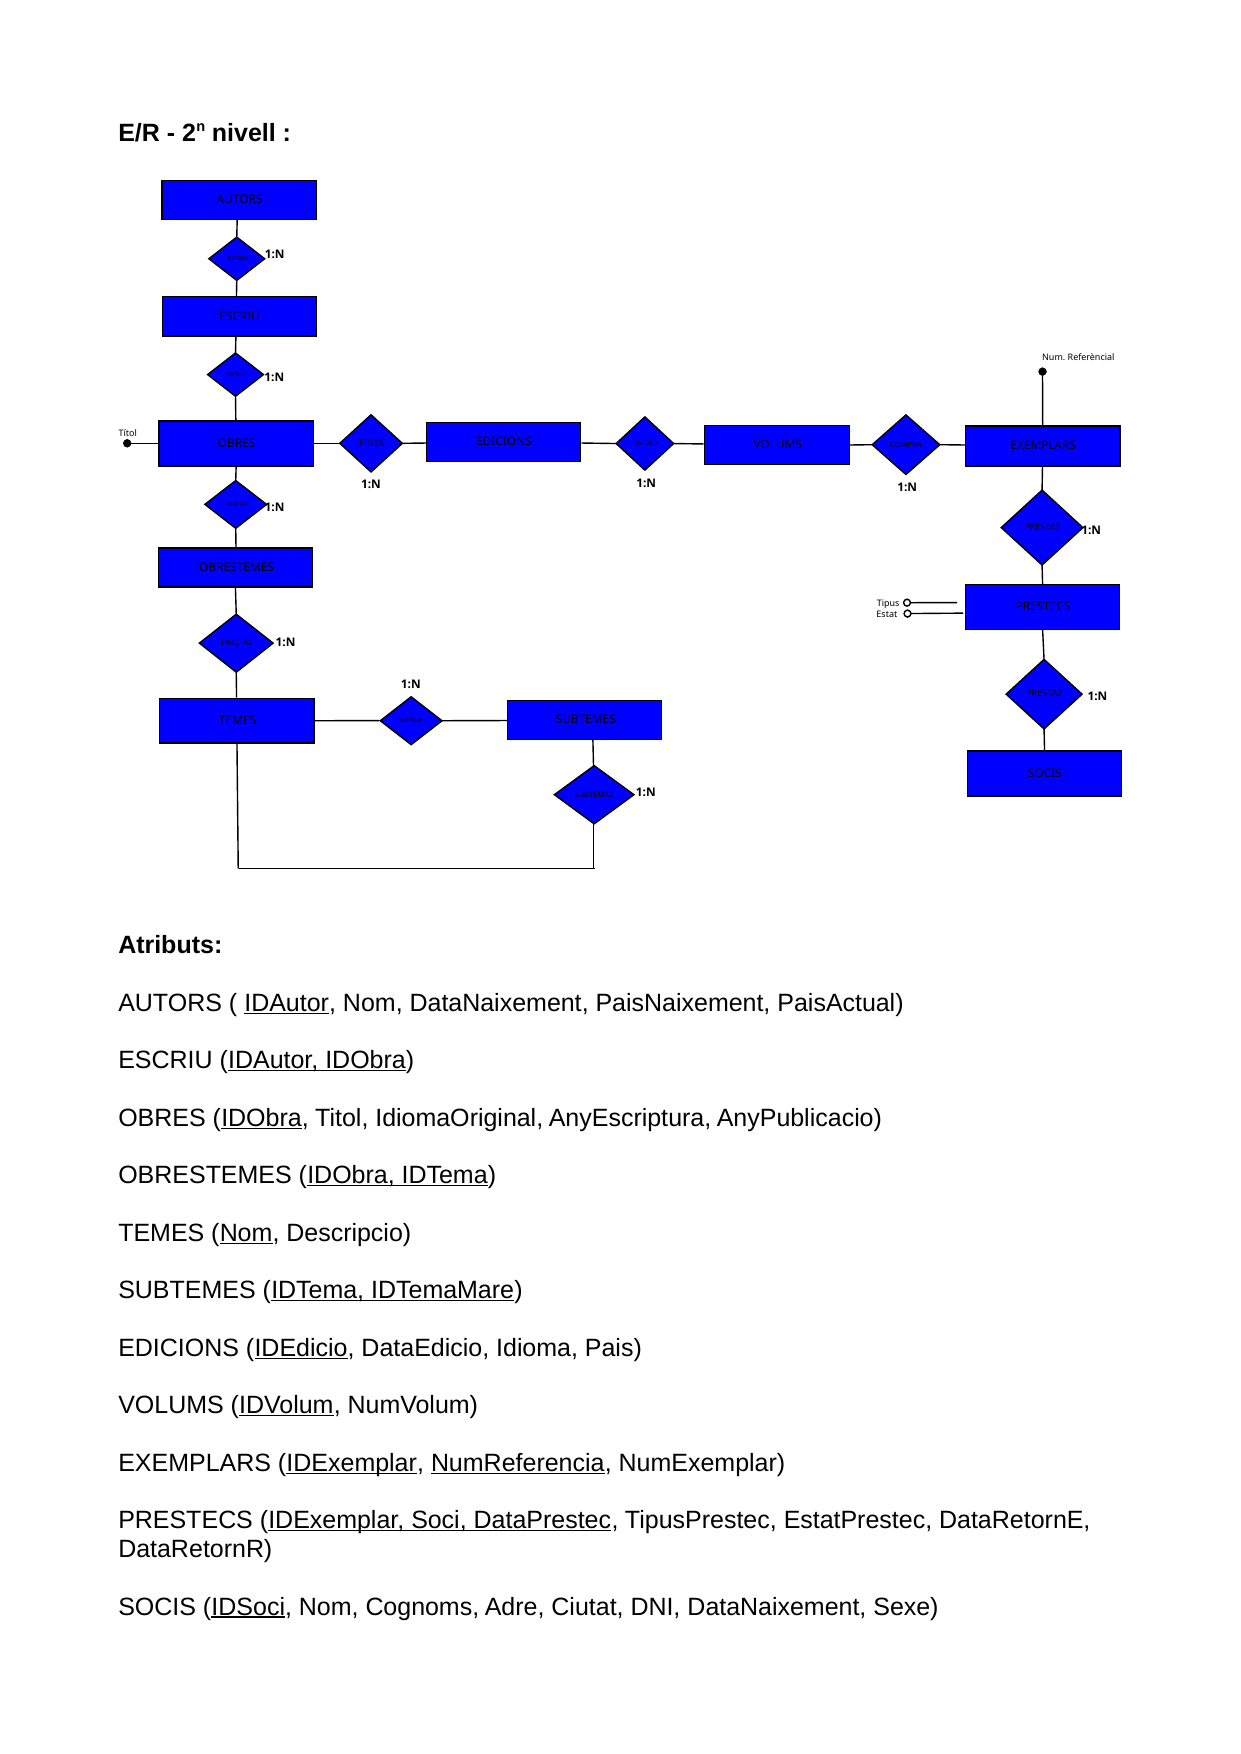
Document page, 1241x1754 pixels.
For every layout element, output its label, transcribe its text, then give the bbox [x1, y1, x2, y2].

text AUTORS ( IDAutor, Nom, DataNaixement, PaisNaixement, PaisActual) [118, 988, 1122, 1016]
text ESCRIU (IDAutor, IDObra) [118, 1045, 1122, 1074]
text EXEMPLARS (IDExemplar, NumReferencia, NumExemplar) [118, 1448, 1122, 1476]
text E/R - 2n nivell : [118, 118, 1122, 147]
text TEMES (Nom, Descripcio) [118, 1218, 1122, 1246]
text OBRES (IDObra, Titol, IdiomaOriginal, AnyEscriptura, AnyPublicacio) [118, 1103, 1122, 1131]
text Atributs: [118, 930, 1122, 959]
text OBRESTEMES (IDObra, IDTema) [118, 1160, 1122, 1189]
text SUBTEMES (IDTema, IDTemaMare) [118, 1275, 1122, 1304]
text SOCIS (IDSoci, Nom, Cognoms, Adre, Ciutat, DNI, DataNaixement, Sexe) [118, 1591, 1122, 1620]
text PRESTECS (IDExemplar, Soci, DataPrestec, TipusPrestec, EstatPrestec, DataRetornE, DataRetornR) [118, 1505, 1122, 1563]
text VOLUMS (IDVolum, NumVolum) [118, 1390, 1122, 1419]
text EDICIONS (IDEdicio, DataEdicio, Idioma, Pais) [118, 1333, 1122, 1361]
